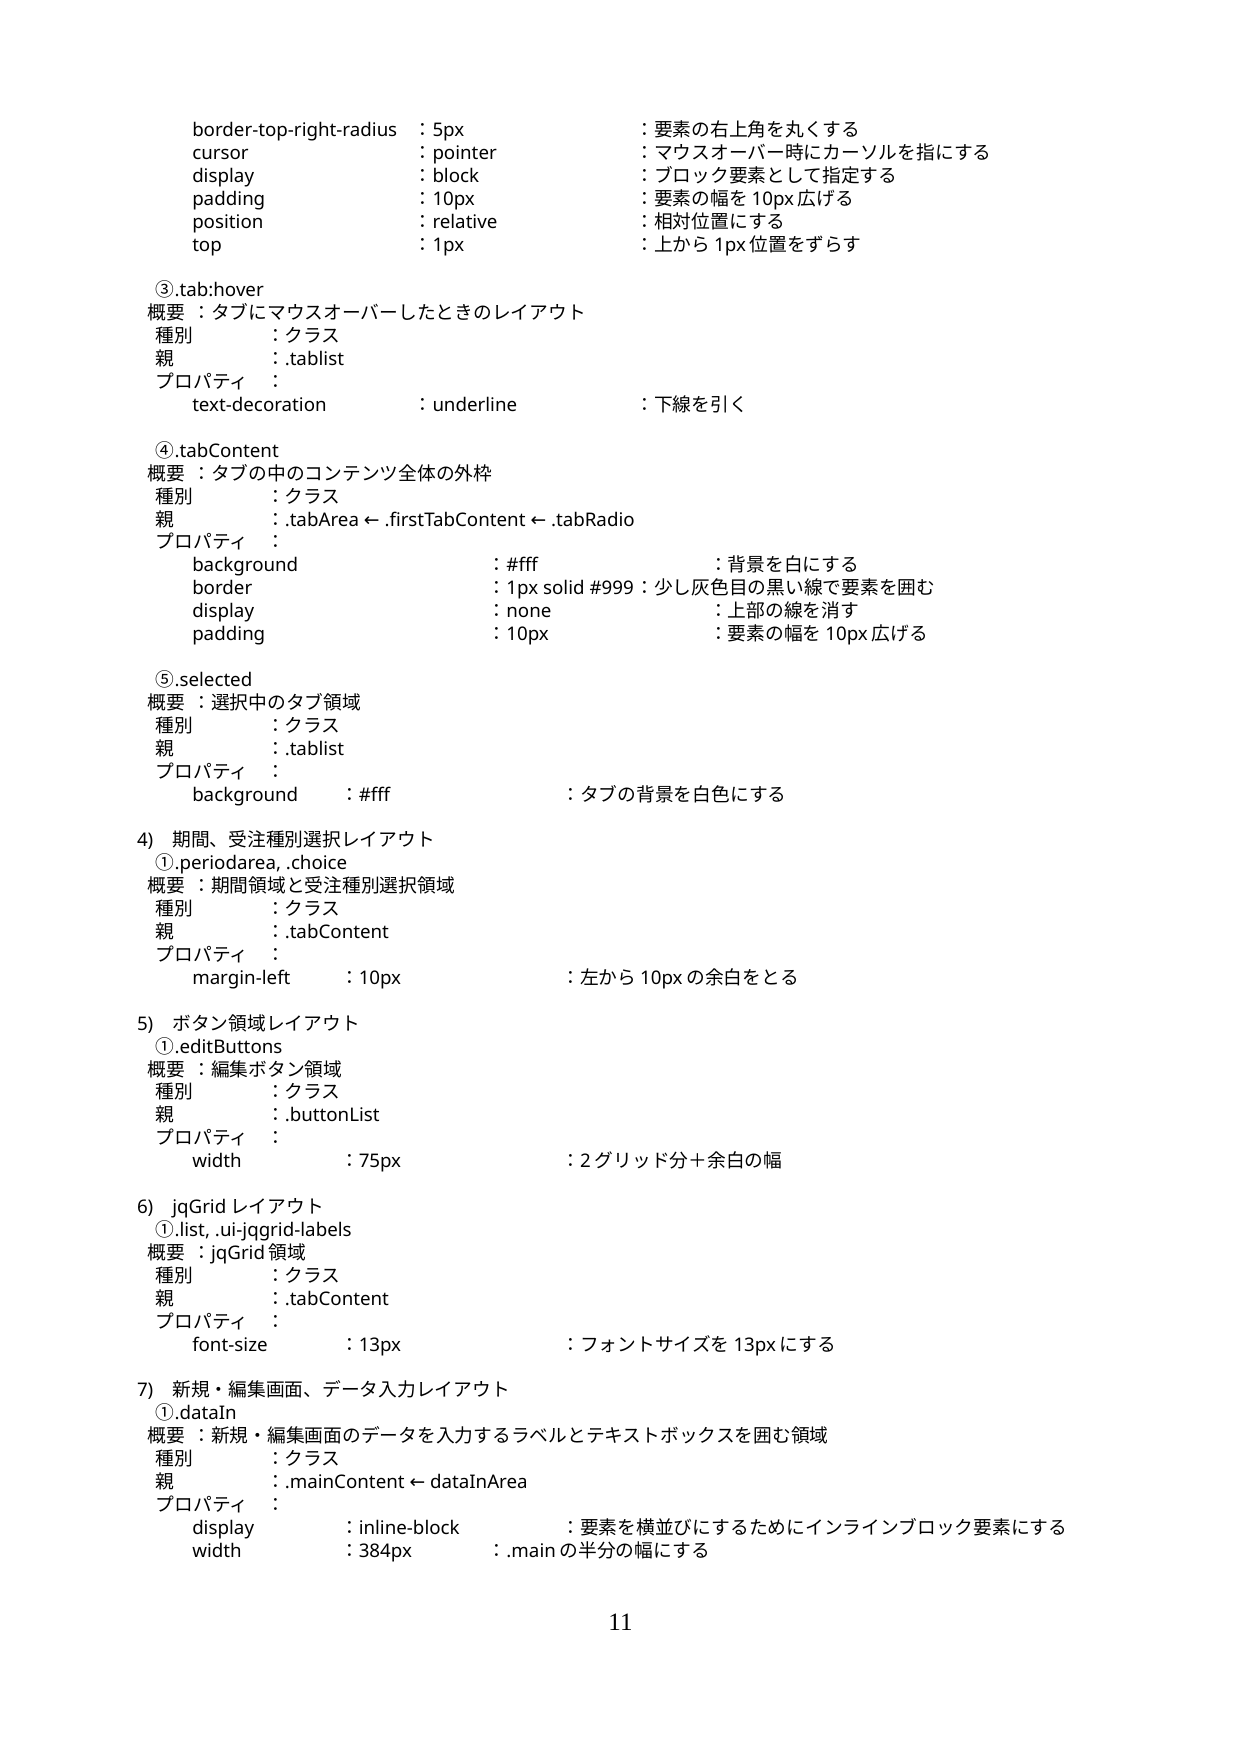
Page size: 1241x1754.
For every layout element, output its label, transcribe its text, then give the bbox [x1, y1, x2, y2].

text 6) jqGridレイアウト [118, 1195, 1122, 1218]
text プロパティ ： [118, 370, 1122, 393]
text padding ：10px ：要素の幅を10px広げる [118, 622, 1122, 645]
text border-top-right-radius ：5px ：要素の右上角を丸くする [118, 118, 1122, 141]
text ④.tabContent [118, 439, 1122, 462]
text 親 ：.tablist [118, 737, 1122, 760]
text 親 ：.tabContent [118, 1287, 1122, 1310]
text 親 ：.tablist [118, 347, 1122, 370]
text 概要 ：jqGrid領域 [118, 1241, 1122, 1264]
text プロパティ ： [118, 1310, 1122, 1333]
text 種別 ：クラス [118, 897, 1122, 920]
text 種別 ：クラス [118, 1264, 1122, 1287]
text cursor ：pointer ：マウスオーバー時にカーソルを指にする [118, 141, 1122, 164]
text 親 ：.buttonList [118, 1103, 1122, 1126]
text display ：none ：上部の線を消す [118, 599, 1122, 622]
text 4) 期間、受注種別選択レイアウト [118, 828, 1122, 851]
text display ：inline-block ：要素を横並びにするためにインラインブロック要素にする [118, 1516, 1122, 1539]
text 種別 ：クラス [118, 485, 1122, 508]
text 親 ：.tabContent [118, 920, 1122, 943]
text 種別 ：クラス [118, 1081, 1122, 1103]
text width ：384px ：.mainの半分の幅にする [118, 1539, 1122, 1562]
text position ：relative ：相対位置にする [118, 210, 1122, 233]
text margin-left ：10px ：左から10pxの余白をとる [118, 966, 1122, 989]
text プロパティ ： [118, 943, 1122, 966]
text border ：1px solid #999 ：少し灰色目の黒い線で要素を囲む [118, 576, 1122, 599]
text 親 ：.tabArea ← .firstTabContent ← .tabRadio [118, 508, 1122, 531]
text font-size ：13px ：フォントサイズを13pxにする [118, 1333, 1122, 1356]
text ①.periodarea, .choice [118, 851, 1122, 874]
text 概要 ：編集ボタン領域 [118, 1058, 1122, 1081]
text background ：#fff ：タブの背景を白色にする [118, 783, 1122, 806]
text ⑤.selected [118, 668, 1122, 691]
text 種別 ：クラス [118, 1447, 1122, 1470]
text 7) 新規・編集画面、データ入力レイアウト [118, 1378, 1122, 1401]
text display ：block ：ブロック要素として指定する [118, 164, 1122, 187]
text 概要 ：選択中のタブ領域 [118, 691, 1122, 714]
text 概要 ：タブの中のコンテンツ全体の外枠 [118, 462, 1122, 485]
text background ：#fff ：背景を白にする [118, 553, 1122, 576]
text 親 ：.mainContent ← dataInArea [118, 1470, 1122, 1493]
text ③.tab:hover [118, 278, 1122, 301]
text top ：1px ：上から1px位置をずらす [118, 233, 1122, 256]
text プロパティ ： [118, 531, 1122, 553]
text 概要 ：タブにマウスオーバーしたときのレイアウト [118, 301, 1122, 324]
text プロパティ ： [118, 1126, 1122, 1149]
text ①.dataIn [118, 1401, 1122, 1424]
text width ：75px ：2グリッド分＋余白の幅 [118, 1149, 1122, 1172]
text 5) ボタン領域レイアウト [118, 1012, 1122, 1035]
text プロパティ ： [118, 760, 1122, 783]
text text-decoration ：underline ：下線を引く [118, 393, 1122, 416]
text 種別 ：クラス [118, 714, 1122, 737]
text ①.editButtons [118, 1035, 1122, 1058]
text padding ：10px ：要素の幅を10px広げる [118, 187, 1122, 210]
text 種別 ：クラス [118, 324, 1122, 347]
text ①.list, .ui-jqgrid-labels [118, 1218, 1122, 1241]
text プロパティ ： [118, 1493, 1122, 1516]
text 概要 ：期間領域と受注種別選択領域 [118, 874, 1122, 897]
text 概要 ：新規・編集画面のデータを入力するラベルとテキストボックスを囲む領域 [118, 1424, 1122, 1447]
